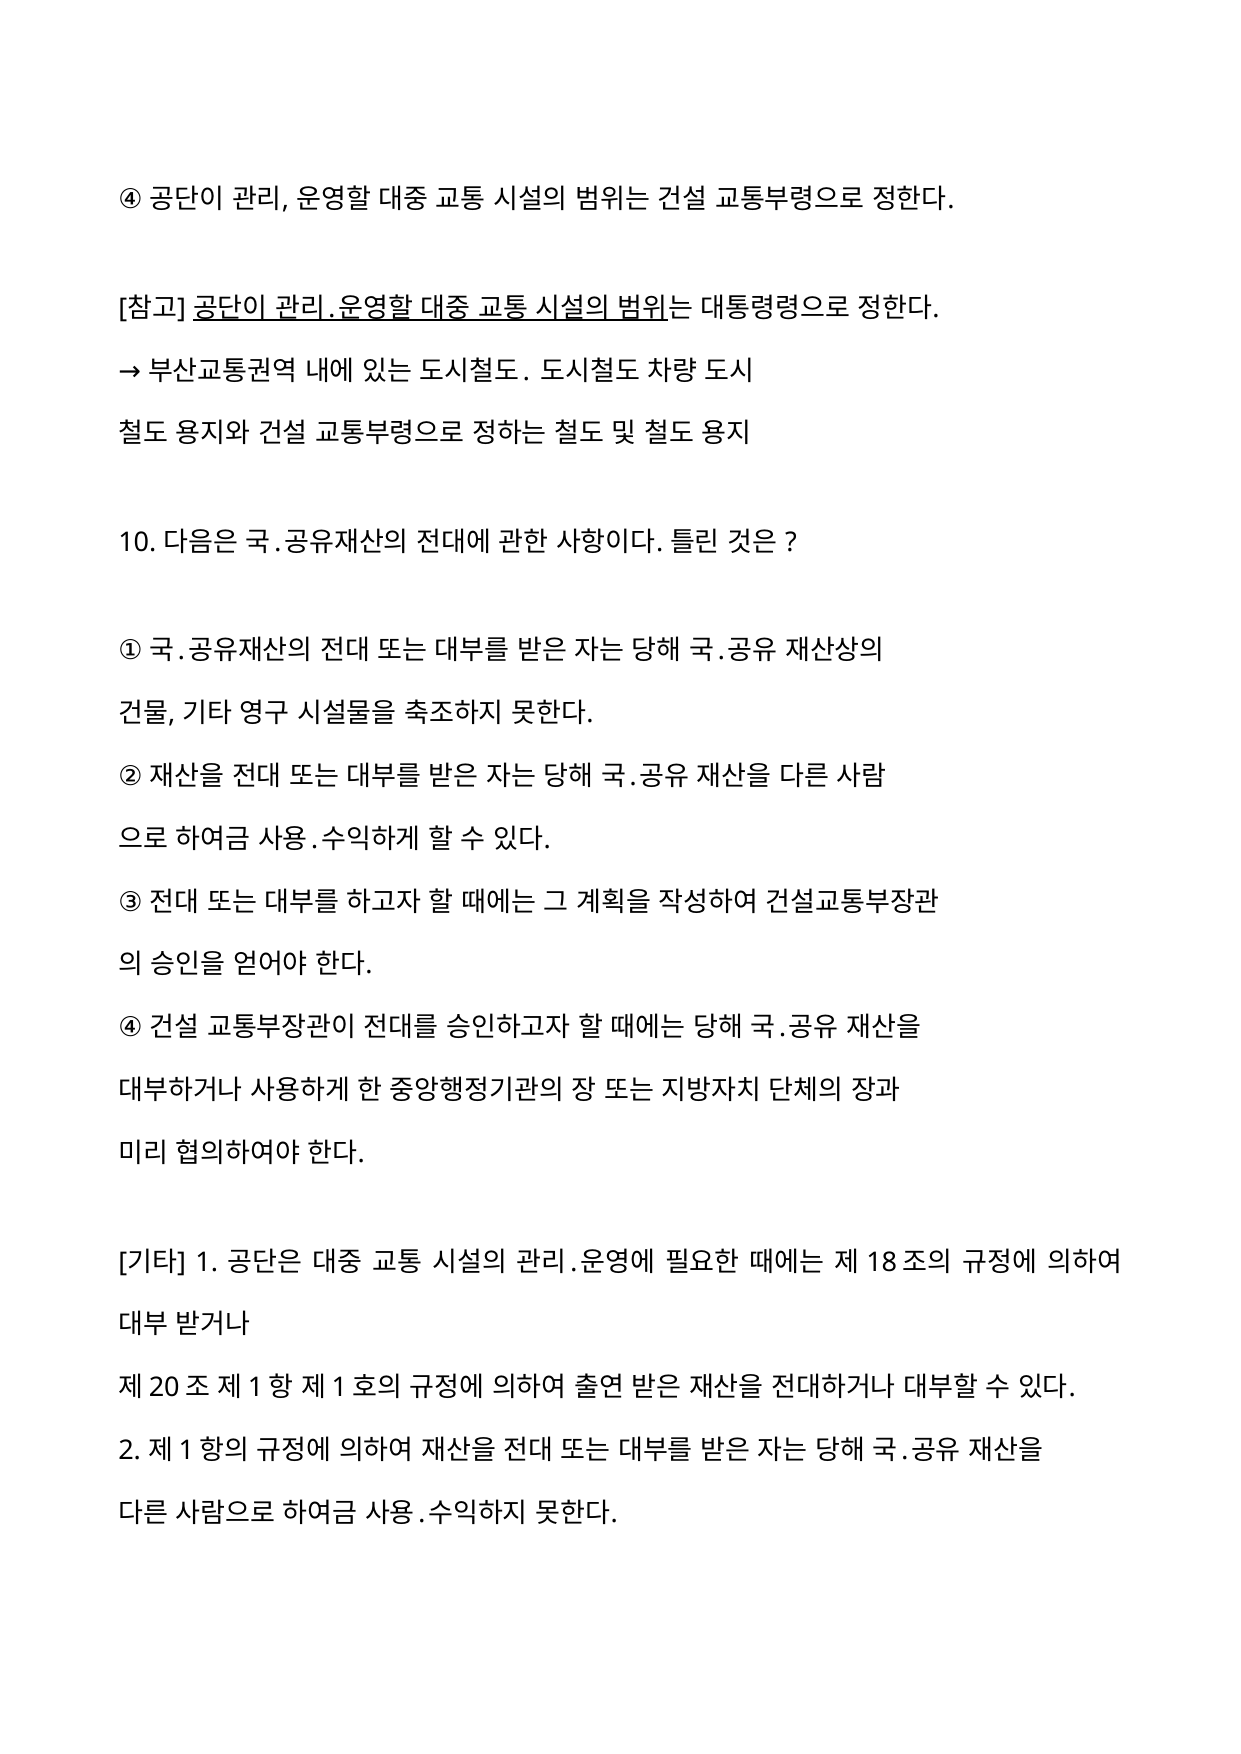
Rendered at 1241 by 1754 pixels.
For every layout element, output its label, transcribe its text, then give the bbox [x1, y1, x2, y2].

text 미리 협의하여야 한다. [118, 1131, 1122, 1171]
text → 부산교통권역 내에 있는 도시철도․ 도시철도 차량 도시 [118, 348, 1122, 388]
text ② 재산을 전대 또는 대부를 받은 자는 당해 국․공유 재산을 다른 사람 [118, 754, 1122, 793]
text 의 승인을 얻어야 한다. [118, 942, 1122, 982]
text ③ 전대 또는 대부를 하고자 할 때에는 그 계획을 작성하여 건설교통부장관 [118, 879, 1122, 919]
text ① 국․공유재산의 전대 또는 대부를 받은 자는 당해 국․공유 재산상의 [118, 628, 1122, 667]
text 10. 다음은 국․공유재산의 전대에 관한 사항이다. 틀린 것은 ? [118, 519, 1122, 559]
text 건물, 기타 영구 시설물을 축조하지 못한다. [118, 691, 1122, 730]
text [참고] 공단이 관리․운영할 대중 교통 시설의 범위는 대통령령으로 정한다. [118, 286, 1122, 325]
text [기타] 1. 공단은 대중 교통 시설의 관리․운영에 필요한 때에는 제18조의 규정에 의하여 대부 받거나 [118, 1239, 1122, 1342]
text ④ 건설 교통부장관이 전대를 승인하고자 할 때에는 당해 국․공유 재산을 [118, 1005, 1122, 1045]
text 다른 사람으로 하여금 사용․수익하지 못한다. [118, 1491, 1122, 1530]
text 제20조 제1항 제1호의 규정에 의하여 출연 받은 재산을 전대하거나 대부할 수 있다. [118, 1365, 1122, 1404]
text 으로 하여금 사용․수익하게 할 수 있다. [118, 817, 1122, 856]
text ④ 공단이 관리, 운영할 대중 교통 시설의 범위는 건설 교통부령으로 정한다. [118, 177, 1122, 217]
text 대부하거나 사용하게 한 중앙행정기관의 장 또는 지방자치 단체의 장과 [118, 1068, 1122, 1108]
text 2. 제1항의 규정에 의하여 재산을 전대 또는 대부를 받은 자는 당해 국․공유 재산을 [118, 1428, 1122, 1467]
text 철도 용지와 건설 교통부령으로 정하는 철도 및 철도 용지 [118, 411, 1122, 451]
